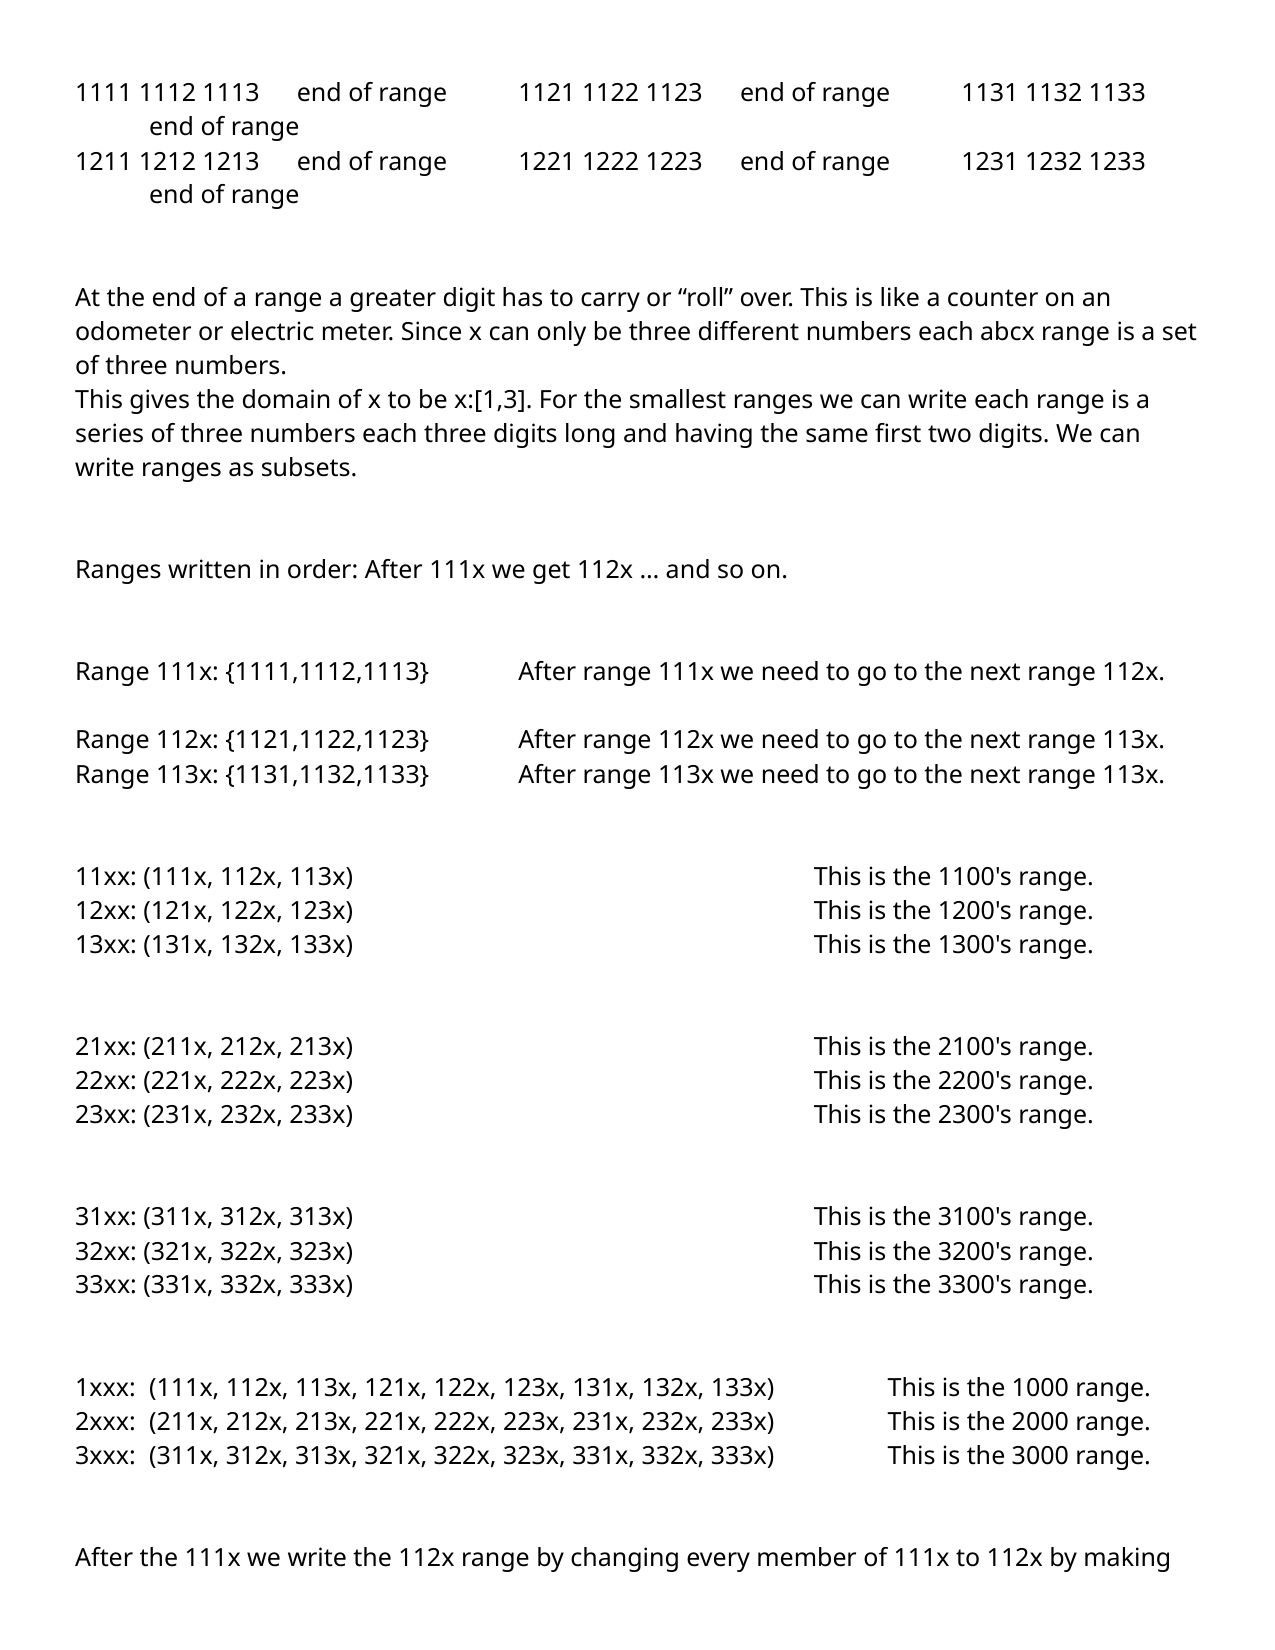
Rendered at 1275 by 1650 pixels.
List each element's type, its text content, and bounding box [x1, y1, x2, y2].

text At the end of a range a greater digit has to carry or “roll” over. This is like a counter on an odometer or electric meter. Since x can only be three different numbers each abcx range is a set of three numbers. [75, 279, 1200, 382]
text Ranges written in order: After 111x we get 112x … and so on. [75, 552, 1200, 586]
text 3xxx: (311x, 312x, 313x, 321x, 322x, 323x, 331x, 332x, 333x) This is the 3000 range. [75, 1437, 1200, 1472]
text 33xx: (331x, 332x, 333x) This is the 3300's range. [75, 1267, 1200, 1301]
text 32xx: (321x, 322x, 323x) This is the 3200's range. [75, 1233, 1200, 1267]
text 22xx: (221x, 222x, 223x) This is the 2200's range. [75, 1063, 1200, 1097]
text 11xx: (111x, 112x, 113x) This is the 1100's range. [75, 858, 1200, 892]
text 2xxx: (211x, 212x, 213x, 221x, 222x, 223x, 231x, 232x, 233x) This is the 2000 range. [75, 1403, 1200, 1437]
text 1211 1212 1213 end of range 1221 1222 1223 end of range 1231 1232 1233 end of range [75, 143, 1200, 211]
text 1xxx: (111x, 112x, 113x, 121x, 122x, 123x, 131x, 132x, 133x) This is the 1000 range. [75, 1369, 1200, 1403]
text 1111 1112 1113 end of range 1121 1122 1123 end of range 1131 1132 1133 end of range [75, 75, 1200, 143]
text Range 112x: {1121,1122,1123} After range 112x we need to go to the next range 113x. [75, 722, 1200, 756]
text 21xx: (211x, 212x, 213x) This is the 2100's range. [75, 1029, 1200, 1063]
text This gives the domain of x to be x:[1,3]. For the smallest ranges we can write each range is a series of three numbers each three digits long and having the same first two digits. We can write ranges as subsets. [75, 382, 1200, 484]
text 23xx: (231x, 232x, 233x) This is the 2300's range. [75, 1097, 1200, 1131]
text After the 111x we write the 112x range by changing every member of 111x to 112x by making [75, 1540, 1200, 1574]
text 31xx: (311x, 312x, 313x) This is the 3100's range. [75, 1199, 1200, 1233]
text 13xx: (131x, 132x, 133x) This is the 1300's range. [75, 927, 1200, 961]
text Range 111x: {1111,1112,1113} After range 111x we need to go to the next range 112x. [75, 654, 1200, 722]
text 12xx: (121x, 122x, 123x) This is the 1200's range. [75, 892, 1200, 927]
text Range 113x: {1131,1132,1133} After range 113x we need to go to the next range 113x. [75, 756, 1200, 790]
